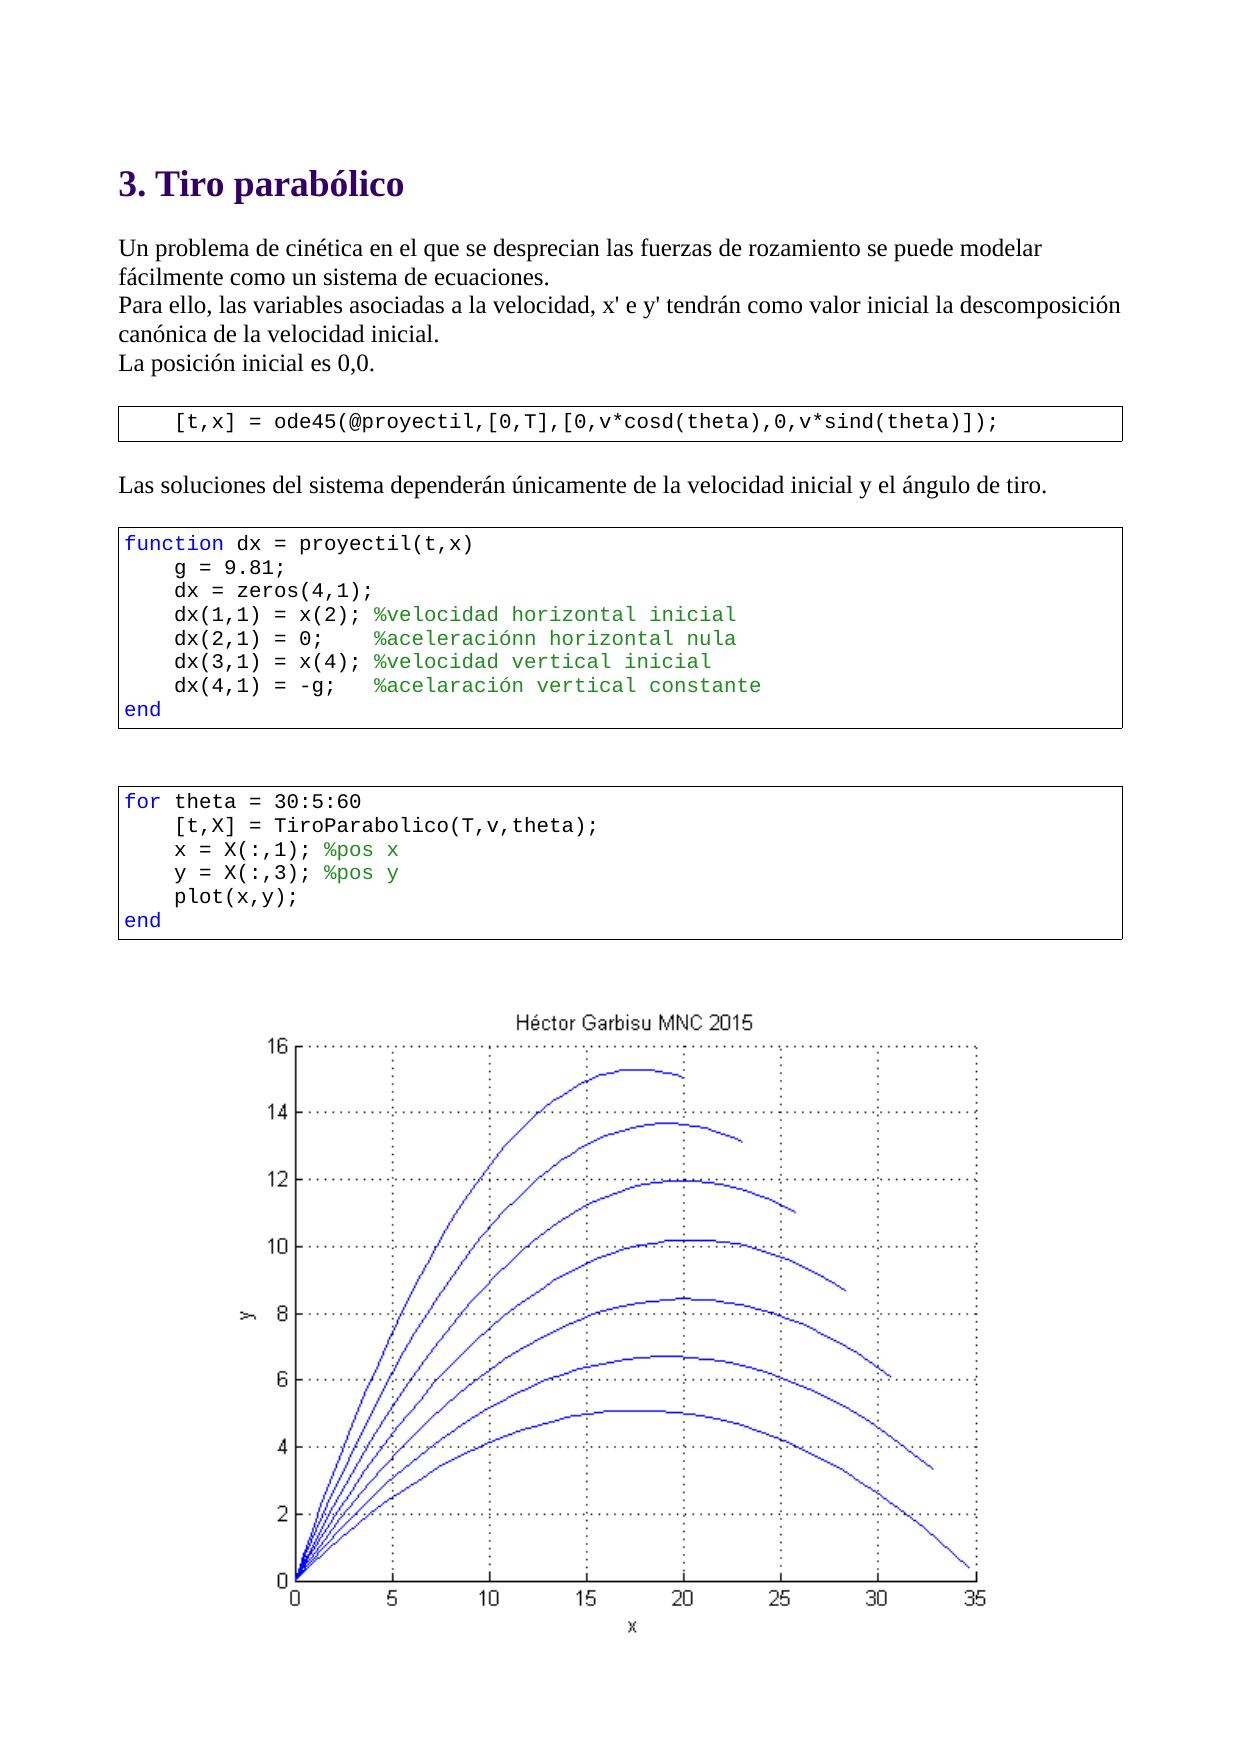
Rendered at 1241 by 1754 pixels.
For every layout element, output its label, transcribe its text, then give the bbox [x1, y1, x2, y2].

text La posición inicial es 0,0. [118, 348, 1122, 377]
table_header for theta = 30:5:60 [t,X] = TiroParabolico(T,v,theta); x = X(:,1); %pos x y = X(:,3); %pos y plot(x,y); end [119, 787, 1122, 939]
table_header [t,x] = ode45(@proyectil,[0,T],[0,v*cosd(theta),0,v*sind(theta)]); [119, 407, 1122, 441]
text Un problema de cinética en el que se desprecian las fuerzas de rozamiento se puede modelar fácilmente como un sistema de ecuaciones. Para ello, las variables asociadas a la velocidad, x' e y' tendrán como valor inicial la descomposición canónica de la velocidad inicial. [118, 233, 1122, 348]
text Las soluciones del sistema dependerán únicamente de la velocidad inicial y el ángulo de tiro. [118, 470, 1122, 498]
picture [181, 996, 1059, 1653]
table_header function dx = proyectil(t,x) g = 9.81; dx = zeros(4,1); dx(1,1) = x(2); %velocidad horizontal inicial dx(2,1) = 0; %aceleraciónn horizontal nula dx(3,1) = x(4); %velocidad vertical inicial dx(4,1) = -g; %acelaración vertical constante end [119, 528, 1122, 728]
text 3. Tiro parabólico [118, 161, 1122, 204]
